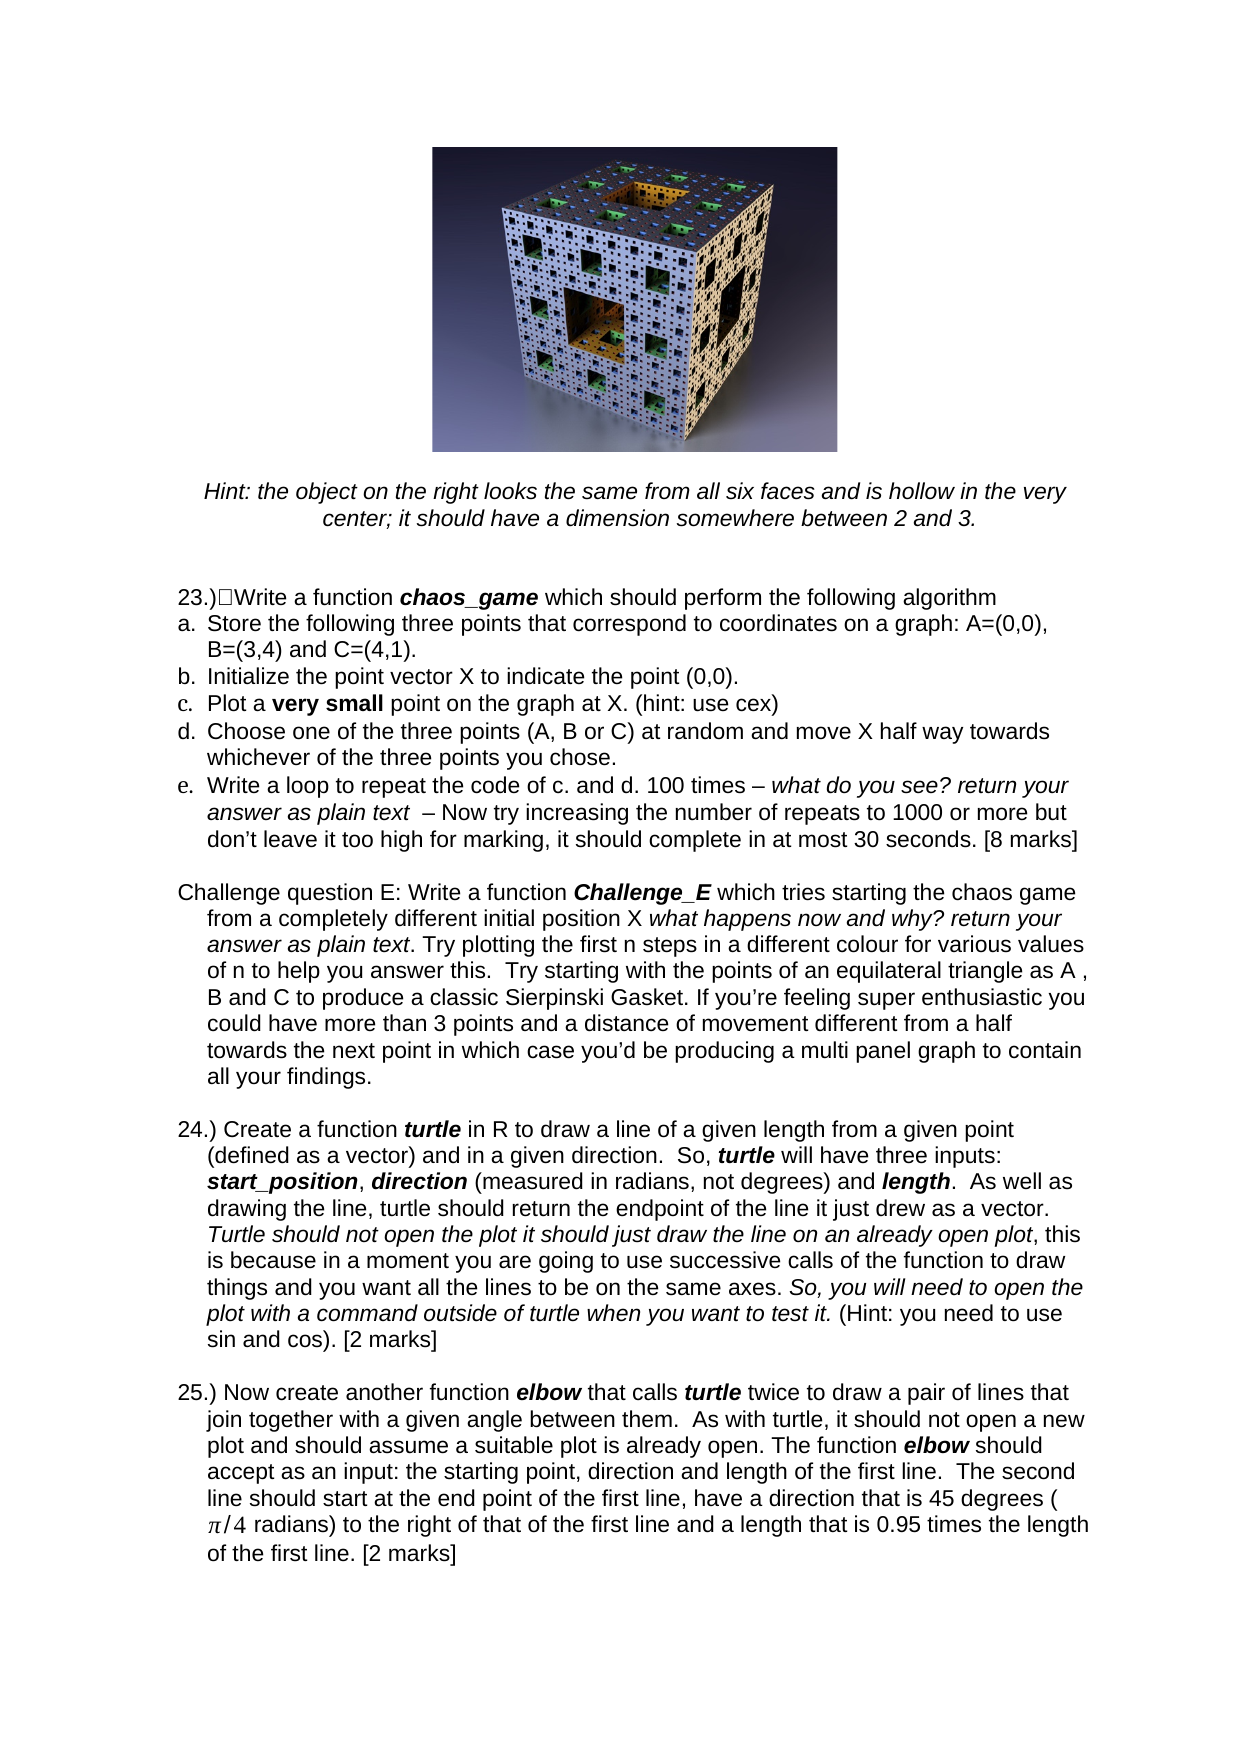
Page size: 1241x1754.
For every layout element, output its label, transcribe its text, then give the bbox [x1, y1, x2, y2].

text 23.)Write a function chaos_game which should perform the following algorithm [177, 584, 1092, 610]
picture [432, 147, 838, 452]
list Store the following three points that correspond to coordinates on a graph: A=(0,0), B=(3,4) and C=(4,1). [177, 610, 1092, 663]
text 24.) Create a function turtle in R to draw a line of a given length from a given point (defined as a vector) and in a given direction. So, turtle will have three inputs: start_position, direction (measured in radians, not degrees) and length. As well as drawing the line, turtle should return the endpoint of the line it just drew as a vector. Turtle should not open the plot it should just draw the line on an already open plot, this is because in a moment you are going to use successive calls of the function to draw things and you want all the lines to be on the same axes. So, you will need to open the plot with a command outside of turtle when you want to test it. (Hint: you need to use sin and cos). [2 marks] [177, 1116, 1092, 1353]
list Plot a very small point on the graph at X. (hint: use cex) [177, 689, 1092, 718]
text Hint: the object on the right looks the same from all six faces and is hollow in the very center; it should have a dimension somewhere between 2 and 3. [177, 478, 1092, 531]
list Initialize the point vector X to indicate the point (0,0). [177, 663, 1092, 689]
text Challenge question E: Write a function Challenge_E which tries starting the chaos game from a completely different initial position X what happens now and why? return your answer as plain text. Try plotting the first n steps in a different colour for various values of n to help you answer this. Try starting with the points of an equilateral triangle as A , B and C to produce a classic Sierpinski Gasket. If you’re feeling super enthusiastic you could have more than 3 points and a distance of movement different from a half towards the next point in which case you’d be producing a multi panel graph to contain all your findings. [177, 878, 1092, 1089]
list Choose one of the three points (A, B or C) at random and move X half way towards whichever of the three points you chose. [177, 718, 1092, 771]
list Write a loop to repeat the code of c. and d. 100 times – what do you see? return your answer as plain text – Now try increasing the number of repeats to 1000 or more but don’t leave it too high for marking, it should complete in at most 30 seconds. [8 marks] [177, 771, 1092, 852]
text 25.) Now create another function elbow that calls turtle twice to draw a pair of lines that join together with a given angle between them. As with turtle, it should not open a new plot and should assume a suitable plot is already open. The function elbow should accept as an input: the starting point, direction and length of the first line. The second line should start at the end point of the first line, have a direction that is 45 degrees ( radians) to the right of that of the first line and a length that is 0.95 times the length of the first line. [2 marks] [177, 1379, 1092, 1566]
